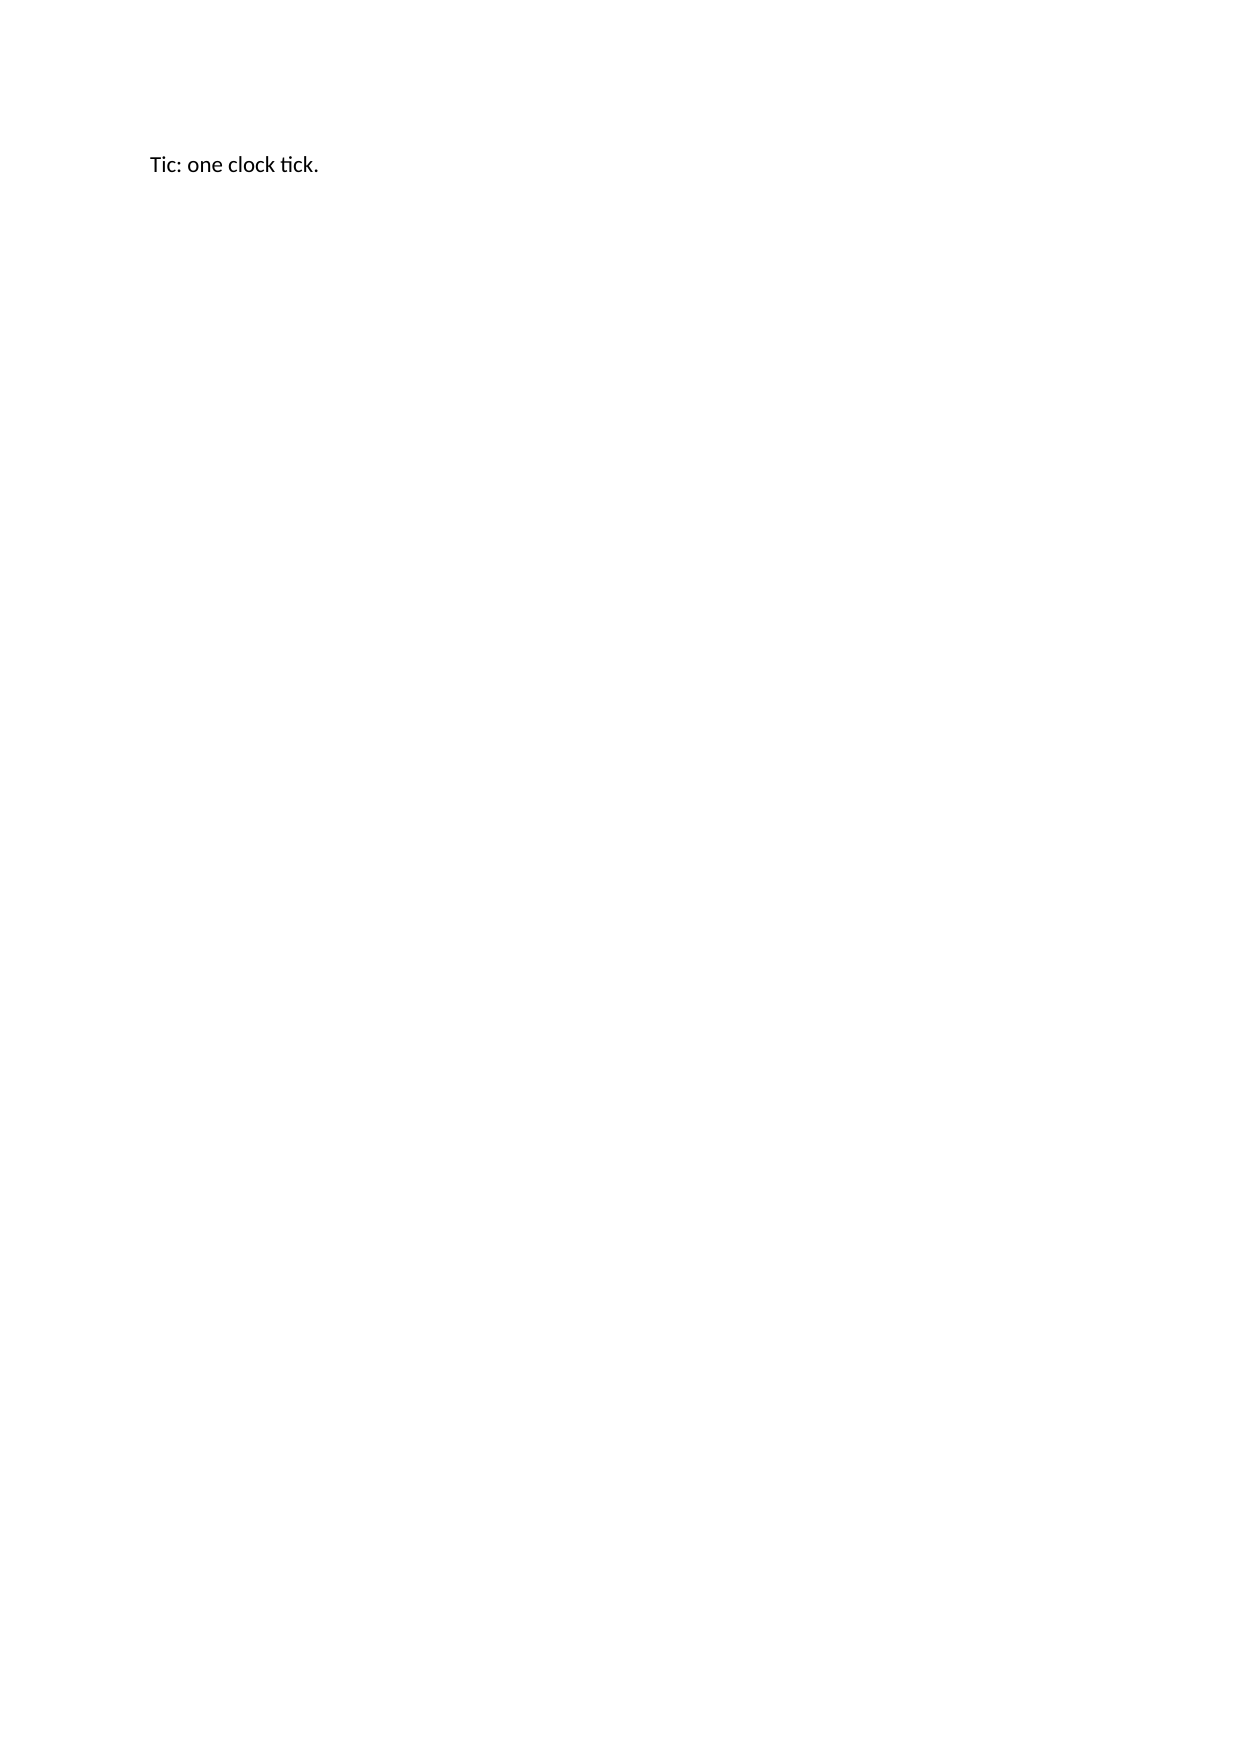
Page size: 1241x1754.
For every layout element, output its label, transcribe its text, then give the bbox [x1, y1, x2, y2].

text Tic: one clock tick. [150, 150, 1090, 178]
